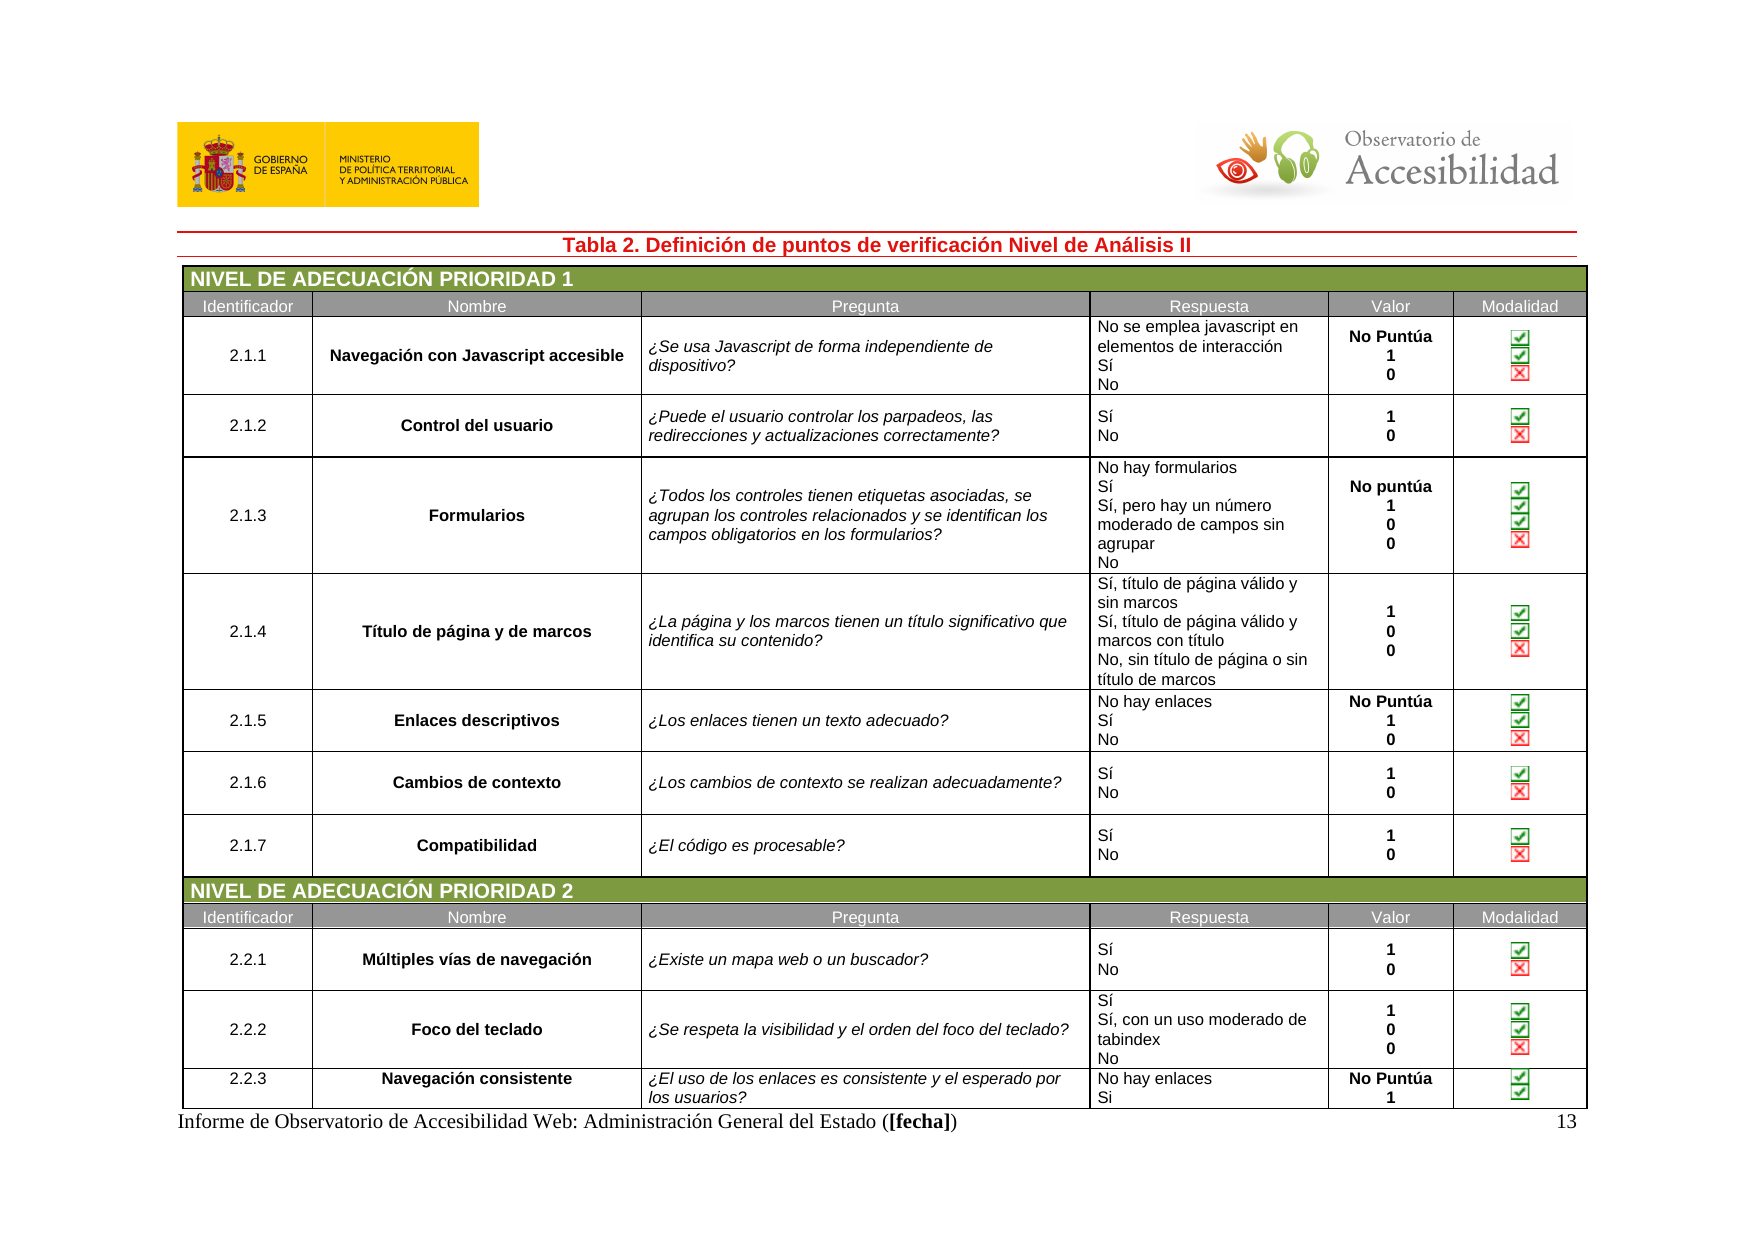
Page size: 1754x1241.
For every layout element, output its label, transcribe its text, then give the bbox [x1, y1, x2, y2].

picture [1510, 730, 1530, 746]
table_cell Identificador [184, 904, 312, 927]
table_cell 1 0 [1329, 929, 1453, 990]
table_cell Nombre [313, 904, 641, 927]
picture [1510, 828, 1530, 845]
table_cell ¿Se respeta la visibilidad y el orden del foco del teclado? [642, 991, 1089, 1068]
picture [1510, 1021, 1530, 1038]
table_cell 2.1.6 [184, 752, 312, 813]
picture [1510, 783, 1530, 800]
table_cell Compatibilidad [313, 815, 641, 876]
table_cell Sí No [1091, 752, 1328, 813]
table_cell Sí No [1091, 395, 1328, 456]
picture [1510, 365, 1530, 381]
table_cell Identificador [184, 292, 312, 316]
table_cell [1454, 458, 1586, 572]
table_cell Valor [1329, 904, 1453, 927]
table_cell NIVEL DE ADECUACIÓN PRIORIDAD 2 [184, 878, 1586, 902]
table_cell 1 0 [1329, 815, 1453, 876]
table_cell Múltiples vías de navegación [313, 929, 641, 990]
table_cell 1 0 [1329, 395, 1453, 456]
table_cell Formularios [313, 458, 641, 572]
table_cell Modalidad [1454, 904, 1586, 927]
table_cell Navegación consistente [313, 1069, 641, 1108]
table_cell ¿Puede el usuario controlar los parpadeos, las redirecciones y actualizaciones correctamente? [642, 395, 1089, 456]
picture [1510, 846, 1530, 862]
table_cell 1 0 [1329, 752, 1453, 813]
table_cell [1454, 991, 1586, 1068]
picture [1196, 122, 1573, 204]
table_cell No hay formularios Sí Sí, pero hay un número moderado de campos sin agrupar No [1091, 458, 1328, 572]
table_cell ¿Existe un mapa web o un buscador? [642, 929, 1089, 990]
table_cell [1454, 1069, 1586, 1108]
table_cell Valor [1329, 292, 1453, 316]
table_cell [1454, 752, 1586, 813]
picture [1510, 605, 1530, 621]
table_cell 1 0 0 [1329, 991, 1453, 1068]
table_cell No se emplea javascript en elementos de interacción Sí No [1091, 317, 1328, 394]
table_cell Sí, título de página válido y sin marcos Sí, título de página válido y marcos con título No, sin título de página o sin título de marcos [1091, 574, 1328, 688]
table_cell [1454, 317, 1586, 394]
picture [1510, 482, 1530, 530]
table_cell [1454, 815, 1586, 876]
table_cell Título de página y de marcos [313, 574, 641, 688]
table_cell 2.1.4 [184, 574, 312, 688]
picture [1510, 1003, 1530, 1020]
table_cell Nombre [313, 292, 641, 316]
picture [1510, 712, 1530, 728]
table_cell 2.1.2 [184, 395, 312, 456]
table_cell No hay enlaces Si [1091, 1069, 1328, 1108]
picture [1510, 1039, 1530, 1055]
picture [1510, 1068, 1530, 1100]
table_cell ¿Los cambios de contexto se realizan adecuadamente? [642, 752, 1089, 813]
table_cell No puntúa 1 0 0 [1329, 458, 1453, 572]
table_cell [1454, 574, 1586, 688]
picture [177, 122, 479, 207]
table_cell Pregunta [642, 904, 1089, 927]
table_cell No Puntúa 1 0 [1329, 317, 1453, 394]
table_cell No Puntúa 1 0 [1329, 690, 1453, 751]
table_cell Control del usuario [313, 395, 641, 456]
table_cell 1 0 0 [1329, 574, 1453, 688]
table_cell ¿La página y los marcos tienen un título significativo que identifica su contenido? [642, 574, 1089, 688]
table_cell Modalidad [1454, 292, 1586, 316]
picture [1510, 694, 1530, 711]
table_cell 2.1.1 [184, 317, 312, 394]
picture [1510, 330, 1530, 346]
table_cell [1454, 929, 1586, 990]
picture [1510, 426, 1530, 443]
picture [1510, 623, 1530, 639]
table_cell ¿Todos los controles tienen etiquetas asociadas, se agrupan los controles relacionados y se identifican los campos obligatorios en los formularios? [642, 458, 1089, 572]
table_cell 2.2.3 [184, 1069, 312, 1108]
picture [1510, 942, 1530, 959]
table_cell 2.1.7 [184, 815, 312, 876]
table_cell [1454, 395, 1586, 456]
table_cell 2.2.1 [184, 929, 312, 990]
table_cell Enlaces descriptivos [313, 690, 641, 751]
table_cell 2.1.5 [184, 690, 312, 751]
table_cell 2.2.2 [184, 991, 312, 1068]
table_cell Sí No [1091, 815, 1328, 876]
table_cell ¿Los enlaces tienen un texto adecuado? [642, 690, 1089, 751]
table_cell Pregunta [642, 292, 1089, 316]
table_cell Foco del teclado [313, 991, 641, 1068]
table_cell 2.1.3 [184, 458, 312, 572]
picture [1510, 640, 1530, 657]
table_cell [1454, 690, 1586, 751]
text Tabla 2. Definición de puntos de verificación Nivel de Análisis II [177, 233, 1577, 256]
table_cell No hay enlaces Sí No [1091, 690, 1328, 751]
table_cell No Puntúa 1 [1329, 1069, 1453, 1108]
table_header NIVEL DE ADECUACIÓN PRIORIDAD 1 [184, 267, 1586, 291]
table_cell Navegación con Javascript accesible [313, 317, 641, 394]
picture [1510, 766, 1530, 782]
picture [1510, 531, 1530, 548]
table_cell Cambios de contexto [313, 752, 641, 813]
table_cell Sí No [1091, 929, 1328, 990]
picture [1510, 347, 1530, 364]
table_cell ¿El código es procesable? [642, 815, 1089, 876]
table_cell Sí Sí, con un uso moderado de tabindex No [1091, 991, 1328, 1068]
picture [1510, 408, 1530, 425]
picture [1510, 960, 1530, 976]
table_cell ¿El uso de los enlaces es consistente y el esperado por los usuarios? [642, 1069, 1089, 1108]
table_cell Respuesta [1091, 904, 1328, 927]
table_cell Respuesta [1091, 292, 1328, 316]
table_cell ¿Se usa Javascript de forma independiente de dispositivo? [642, 317, 1089, 394]
